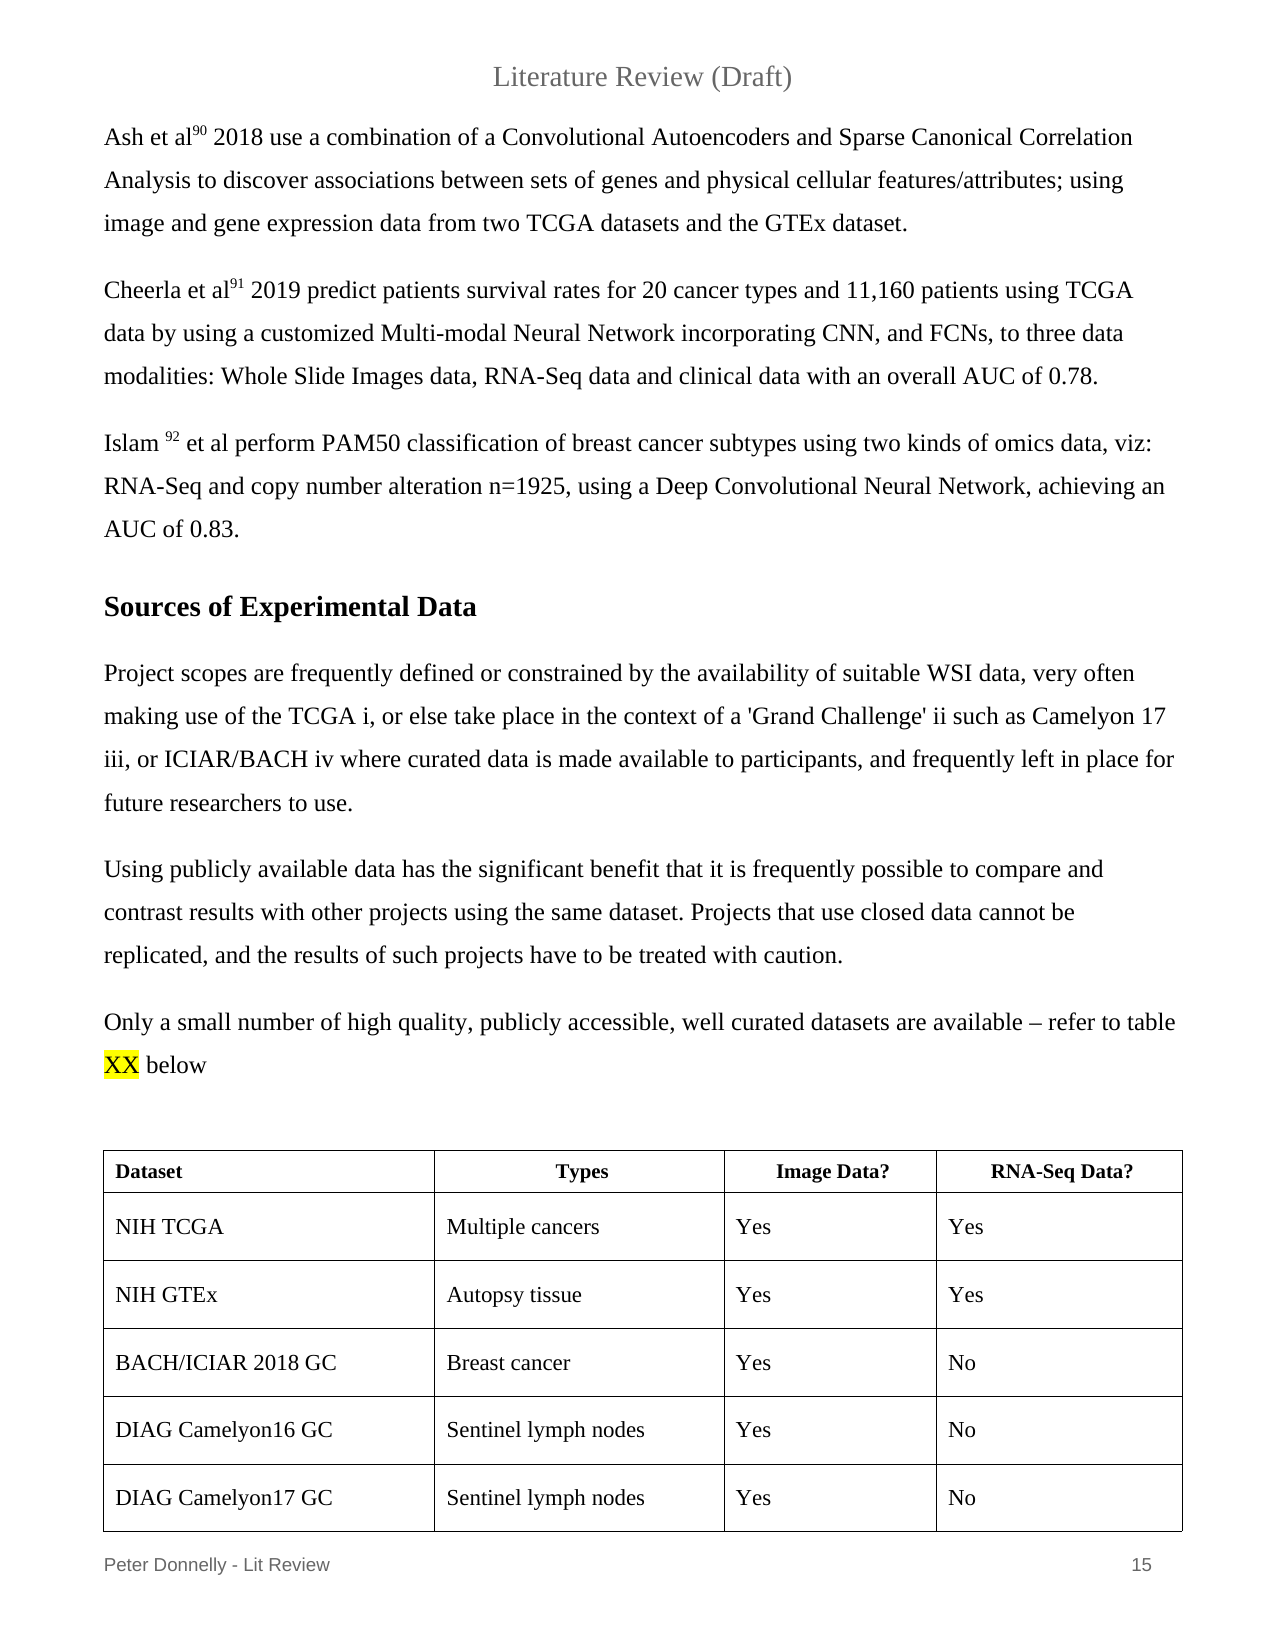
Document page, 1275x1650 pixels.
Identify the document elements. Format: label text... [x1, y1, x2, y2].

subtitle Sources of Experimental Data [103, 589, 1181, 623]
table_cell Yes [937, 1261, 1182, 1328]
table_header Image Data? [725, 1151, 936, 1192]
table_cell Breast cancer [435, 1329, 724, 1396]
table_cell Yes [725, 1397, 936, 1463]
table_cell NIH TCGA [104, 1193, 434, 1260]
table_cell NIH GTEx [104, 1261, 434, 1328]
table_cell Yes [725, 1465, 936, 1531]
table_cell Multiple cancers [435, 1193, 724, 1260]
table_cell No [937, 1397, 1182, 1463]
text Only a small number of high quality, publicly accessible, well curated datasets are available – refer to table XX below [103, 1007, 1181, 1079]
text Project scopes are frequently defined or constrained by the availability of suitable WSI data, very often making use of the TCGA i, or else take place in the context of a 'Grand Challenge' ii such as Camelyon 17 iii, or ICIAR/BACH iv where curated data is made available to participants, and frequently left in place for future researchers to use. [103, 658, 1181, 816]
table_cell Autopsy tissue [435, 1261, 724, 1328]
table_cell DIAG Camelyon17 GC [104, 1465, 434, 1531]
text Islam et al perform PAM50 classification of breast cancer subtypes using two kinds of omics data, viz: RNA-Seq and copy number alteration n=1925, using a Deep Convolutional Neural Network, achieving an AUC of 0.83. [103, 428, 1181, 543]
table_cell No [937, 1465, 1182, 1531]
table_cell Yes [725, 1261, 936, 1328]
table_cell Yes [937, 1193, 1182, 1260]
table_cell Sentinel lymph nodes [435, 1397, 724, 1463]
table_header Types [435, 1151, 724, 1192]
text Ash et al 2018 use a combination of a Convolutional Autoencoders and Sparse Canonical Correlation Analysis to discover associations between sets of genes and physical cellular features/attributes; using image and gene expression data from two TCGA datasets and the GTEx dataset. [103, 122, 1181, 237]
text Using publicly available data has the significant benefit that it is frequently possible to compare and contrast results with other projects using the same dataset. Projects that use closed data cannot be replicated, and the results of such projects have to be treated with caution. [103, 854, 1181, 969]
table_cell Yes [725, 1193, 936, 1260]
table_header RNA-Seq Data? [937, 1151, 1182, 1192]
table_cell No [937, 1329, 1182, 1396]
table_cell BACH/ICIAR 2018 GC [104, 1329, 434, 1396]
table_cell DIAG Camelyon16 GC [104, 1397, 434, 1463]
table_cell Yes [725, 1329, 936, 1396]
table_cell Sentinel lymph nodes [435, 1465, 724, 1531]
table_header Dataset [104, 1151, 434, 1192]
text Cheerla et al 2019 predict patients survival rates for 20 cancer types and 11,160 patients using TCGA data by using a customized Multi-modal Neural Network incorporating CNN, and FCNs, to three data modalities: Whole Slide Images data, RNA-Seq data and clinical data with an overall AUC of 0.78. [103, 275, 1181, 390]
